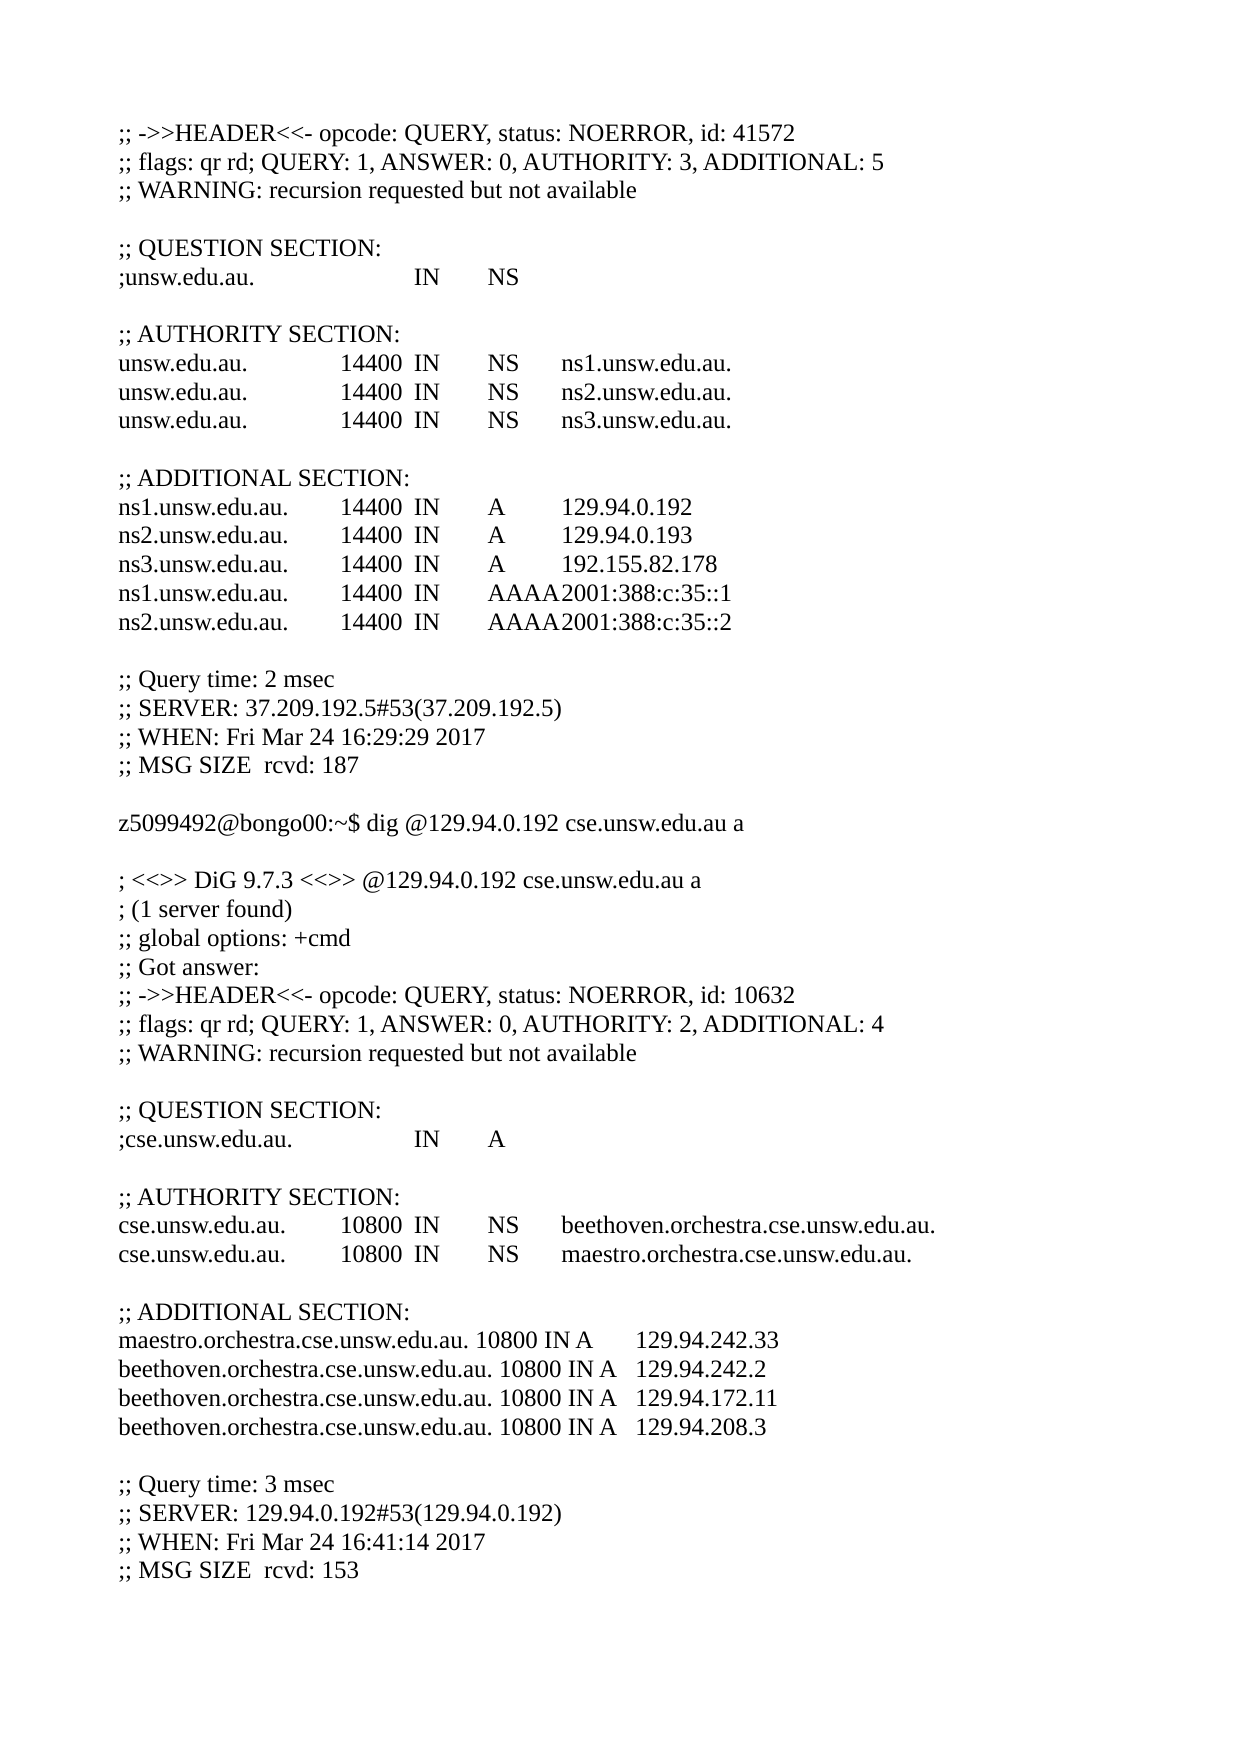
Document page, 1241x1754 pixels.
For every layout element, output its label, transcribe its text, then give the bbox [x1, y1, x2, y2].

text ;; Got answer: [118, 952, 1122, 981]
text ;; QUESTION SECTION: [118, 1096, 1122, 1124]
text ;; QUESTION SECTION: [118, 233, 1122, 262]
text ; <<>> DiG 9.7.3 <<>> @129.94.0.192 cse.unsw.edu.au a [118, 866, 1122, 894]
text ns1.unsw.edu.au. 14400 IN AAAA 2001:388:c:35::1 [118, 578, 1122, 607]
text ;; MSG SIZE rcvd: 187 [118, 751, 1122, 779]
text cse.unsw.edu.au. 10800 IN NS maestro.orchestra.cse.unsw.edu.au. [118, 1239, 1122, 1268]
text ns1.unsw.edu.au. 14400 IN A 129.94.0.192 [118, 492, 1122, 521]
text ns3.unsw.edu.au. 14400 IN A 192.155.82.178 [118, 549, 1122, 578]
text ;; AUTHORITY SECTION: [118, 1182, 1122, 1211]
text ;unsw.edu.au. IN NS [118, 262, 1122, 291]
text ;; ADDITIONAL SECTION: [118, 463, 1122, 492]
text ;; WHEN: Fri Mar 24 16:41:14 2017 [118, 1527, 1122, 1556]
text z5099492@bongo00:~$ dig @129.94.0.192 cse.unsw.edu.au a [118, 808, 1122, 837]
text cse.unsw.edu.au. 10800 IN NS beethoven.orchestra.cse.unsw.edu.au. [118, 1211, 1122, 1239]
text ;; ->>HEADER<<- opcode: QUERY, status: NOERROR, id: 41572 [118, 118, 1122, 147]
text ; (1 server found) [118, 894, 1122, 923]
text ;; MSG SIZE rcvd: 153 [118, 1556, 1122, 1584]
text beethoven.orchestra.cse.unsw.edu.au. 10800 IN A 129.94.172.11 [118, 1383, 1122, 1412]
text unsw.edu.au. 14400 IN NS ns3.unsw.edu.au. [118, 406, 1122, 434]
text ;; SERVER: 129.94.0.192#53(129.94.0.192) [118, 1498, 1122, 1527]
text ;; flags: qr rd; QUERY: 1, ANSWER: 0, AUTHORITY: 2, ADDITIONAL: 4 [118, 1009, 1122, 1038]
text ;cse.unsw.edu.au. IN A [118, 1124, 1122, 1153]
text ;; global options: +cmd [118, 923, 1122, 952]
text unsw.edu.au. 14400 IN NS ns1.unsw.edu.au. [118, 348, 1122, 377]
text ;; ADDITIONAL SECTION: [118, 1297, 1122, 1326]
text ns2.unsw.edu.au. 14400 IN AAAA 2001:388:c:35::2 [118, 607, 1122, 636]
text ;; SERVER: 37.209.192.5#53(37.209.192.5) [118, 693, 1122, 722]
text ;; flags: qr rd; QUERY: 1, ANSWER: 0, AUTHORITY: 3, ADDITIONAL: 5 [118, 147, 1122, 176]
text ;; WHEN: Fri Mar 24 16:29:29 2017 [118, 722, 1122, 751]
text beethoven.orchestra.cse.unsw.edu.au. 10800 IN A 129.94.242.2 [118, 1354, 1122, 1383]
text beethoven.orchestra.cse.unsw.edu.au. 10800 IN A 129.94.208.3 [118, 1412, 1122, 1441]
text ;; Query time: 2 msec [118, 664, 1122, 693]
text maestro.orchestra.cse.unsw.edu.au. 10800 IN A 129.94.242.33 [118, 1326, 1122, 1354]
text ns2.unsw.edu.au. 14400 IN A 129.94.0.193 [118, 521, 1122, 549]
text ;; WARNING: recursion requested but not available [118, 176, 1122, 204]
text ;; WARNING: recursion requested but not available [118, 1038, 1122, 1067]
text ;; AUTHORITY SECTION: [118, 319, 1122, 348]
text ;; ->>HEADER<<- opcode: QUERY, status: NOERROR, id: 10632 [118, 981, 1122, 1009]
text ;; Query time: 3 msec [118, 1469, 1122, 1498]
text unsw.edu.au. 14400 IN NS ns2.unsw.edu.au. [118, 377, 1122, 406]
